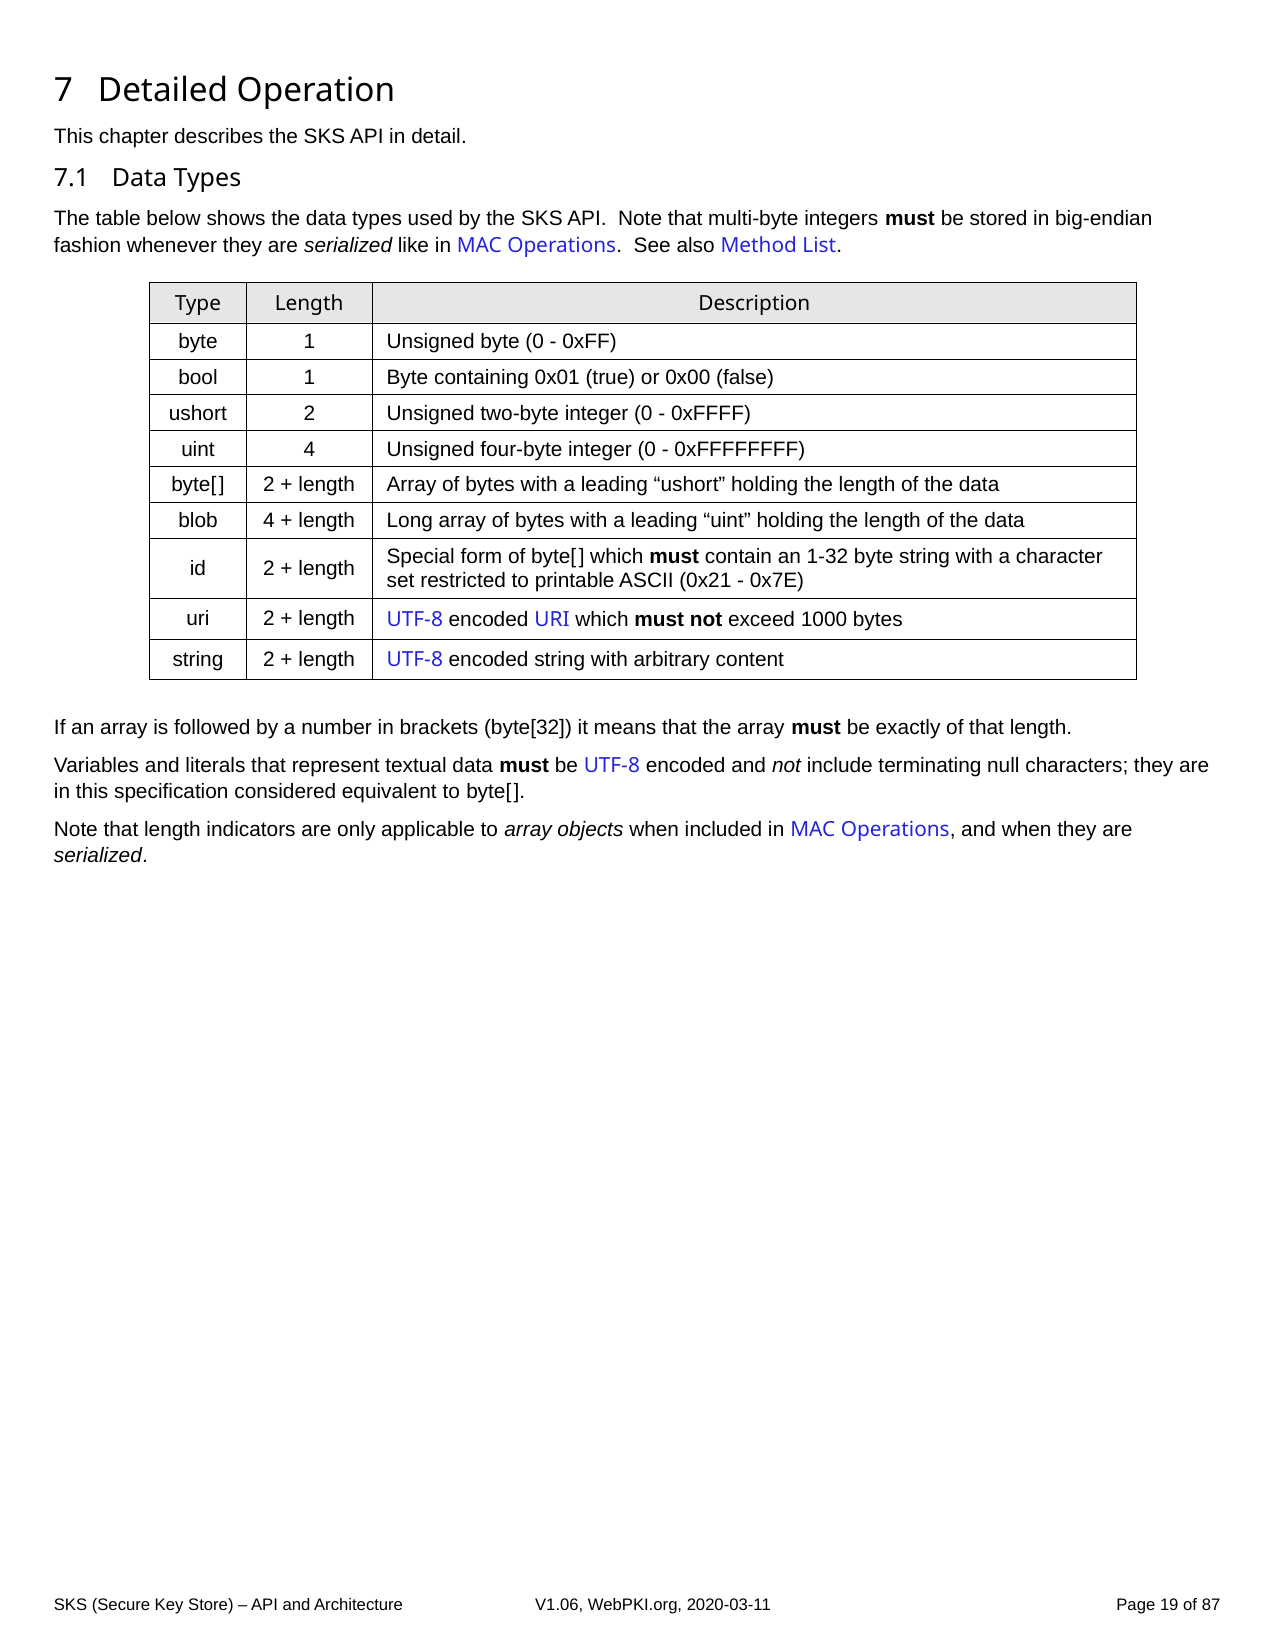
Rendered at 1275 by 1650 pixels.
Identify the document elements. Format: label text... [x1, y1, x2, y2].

table_cell uint [150, 431, 246, 466]
table_cell Array of bytes with a leading “ushort” holding the length of the data [373, 467, 1136, 502]
table_cell ushort [150, 395, 246, 430]
table_header Description [373, 283, 1136, 322]
table_cell string [150, 640, 246, 679]
table_cell byte[ ] [150, 467, 246, 502]
table_cell 2 + length [247, 467, 372, 502]
table_cell Special form of byte[ ] which must contain an 1-32 byte string with a character set restricted to printable ASCII (0x21 - 0x7E) [373, 539, 1136, 598]
text Note that length indicators are only applicable to array objects when included in MAC Operations, and when they are serialized. [54, 814, 1221, 867]
table_header Length [247, 283, 372, 322]
table_cell Unsigned two-byte integer (0 - 0xFFFF) [373, 395, 1136, 430]
subtitle Detailed Operation [54, 66, 1221, 111]
table_cell Byte containing 0x01 (true) or 0x00 (false) [373, 360, 1136, 394]
table_cell id [150, 539, 246, 598]
text The table below shows the data types used by the SKS API. Note that multi-byte integers must be stored in big-endian fashion whenever they are serialized like in MAC Operations. See also Method List. [54, 206, 1221, 282]
table_cell 1 [247, 360, 372, 394]
table_cell 2 + length [247, 539, 372, 598]
text If an array is followed by a number in brackets (byte[32]) it means that the array must be exactly of that length. [54, 715, 1221, 739]
table_cell Unsigned four-byte integer (0 - 0xFFFFFFFF) [373, 431, 1136, 466]
table_cell blob [150, 503, 246, 538]
table_cell 4 [247, 431, 372, 466]
table_cell 2 [247, 395, 372, 430]
text Variables and literals that represent textual data must be UTF-8 encoded and not include terminating null characters; they are in this specification considered equivalent to byte[ ]. [54, 750, 1221, 803]
table_cell 2 + length [247, 640, 372, 679]
table_cell UTF-8 encoded string with arbitrary content [373, 640, 1136, 679]
table_cell 4 + length [247, 503, 372, 538]
subtitle Data Types [54, 159, 1221, 193]
table_header Type [150, 283, 246, 322]
table_cell 2 + length [247, 599, 372, 638]
table_cell Unsigned byte (0 - 0xFF) [373, 324, 1136, 358]
text This chapter describes the SKS API in detail. [54, 123, 1221, 147]
table_cell 1 [247, 324, 372, 358]
table_cell Long array of bytes with a leading “uint” holding the length of the data [373, 503, 1136, 538]
table_cell byte [150, 324, 246, 358]
table_cell bool [150, 360, 246, 394]
table_cell uri [150, 599, 246, 638]
table_cell UTF-8 encoded URI which must not exceed 1000 bytes [373, 599, 1136, 638]
